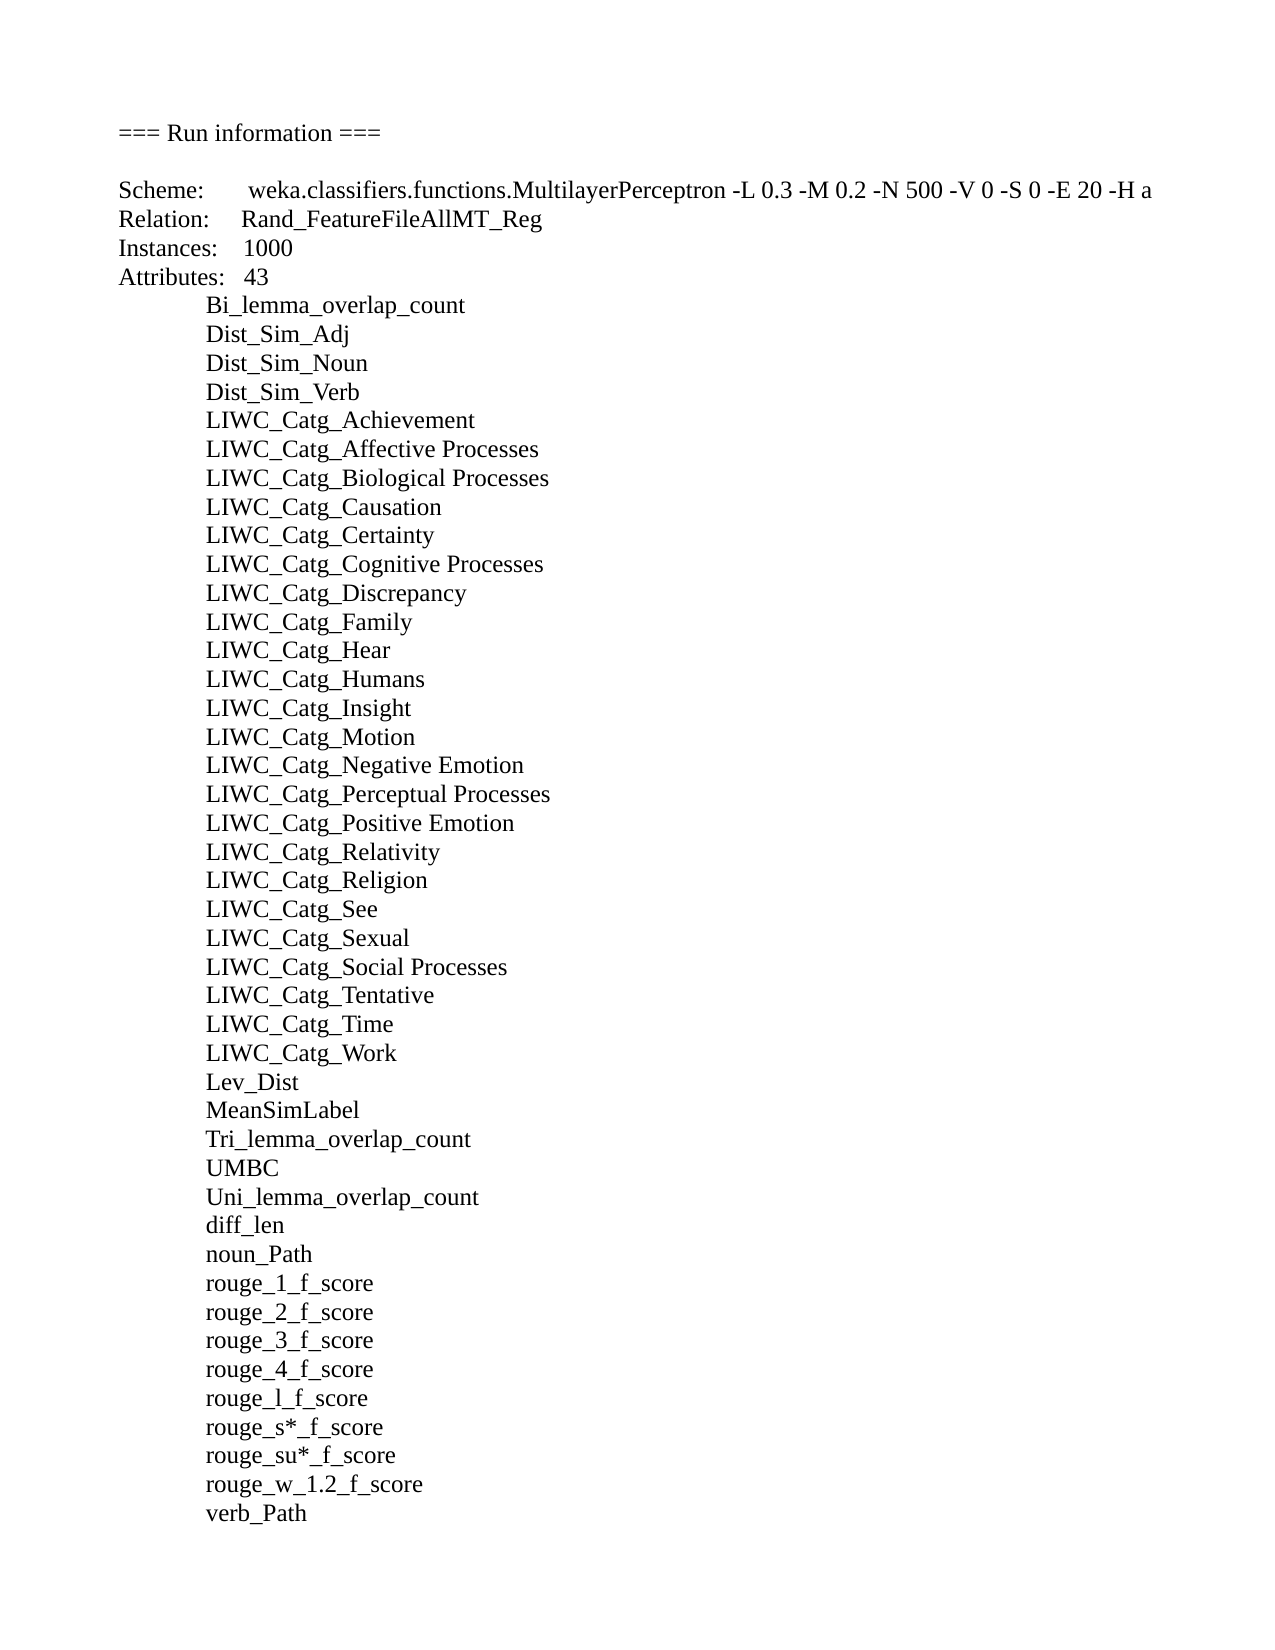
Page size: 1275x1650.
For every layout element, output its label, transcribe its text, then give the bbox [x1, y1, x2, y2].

text LIWC_Catg_Relativity [118, 837, 1157, 866]
text rouge_l_f_score [118, 1383, 1157, 1412]
text LIWC_Catg_Tentative [118, 981, 1157, 1009]
text Dist_Sim_Verb [118, 377, 1157, 406]
text verb_Path [118, 1498, 1157, 1527]
text UMBC [118, 1153, 1157, 1182]
text LIWC_Catg_Hear [118, 636, 1157, 664]
text LIWC_Catg_Achievement [118, 406, 1157, 434]
text rouge_w_1.2_f_score [118, 1469, 1157, 1498]
text Bi_lemma_overlap_count [118, 291, 1157, 319]
text LIWC_Catg_Certainty [118, 521, 1157, 549]
text Instances: 1000 [118, 233, 1157, 262]
text diff_len [118, 1211, 1157, 1239]
text rouge_1_f_score [118, 1268, 1157, 1297]
text LIWC_Catg_Humans [118, 664, 1157, 693]
text LIWC_Catg_Motion [118, 722, 1157, 751]
text Dist_Sim_Noun [118, 348, 1157, 377]
text LIWC_Catg_Family [118, 607, 1157, 636]
text LIWC_Catg_Positive Emotion [118, 808, 1157, 837]
text Tri_lemma_overlap_count [118, 1124, 1157, 1153]
text rouge_3_f_score [118, 1326, 1157, 1354]
text Dist_Sim_Adj [118, 319, 1157, 348]
text LIWC_Catg_See [118, 894, 1157, 923]
text LIWC_Catg_Work [118, 1038, 1157, 1067]
text LIWC_Catg_Cognitive Processes [118, 549, 1157, 578]
text rouge_2_f_score [118, 1297, 1157, 1326]
text LIWC_Catg_Discrepancy [118, 578, 1157, 607]
text LIWC_Catg_Social Processes [118, 952, 1157, 981]
text LIWC_Catg_Religion [118, 866, 1157, 894]
text LIWC_Catg_Sexual [118, 923, 1157, 952]
text LIWC_Catg_Insight [118, 693, 1157, 722]
text rouge_4_f_score [118, 1354, 1157, 1383]
text LIWC_Catg_Time [118, 1009, 1157, 1038]
text LIWC_Catg_Biological Processes [118, 463, 1157, 492]
text LIWC_Catg_Affective Processes [118, 434, 1157, 463]
text Scheme: weka.classifiers.functions.MultilayerPerceptron -L 0.3 -M 0.2 -N 500 -V 0 -S 0 -E 20 -H a [118, 176, 1157, 204]
text MeanSimLabel [118, 1096, 1157, 1124]
text LIWC_Catg_Negative Emotion [118, 751, 1157, 779]
text Uni_lemma_overlap_count [118, 1182, 1157, 1211]
text Lev_Dist [118, 1067, 1157, 1096]
text rouge_s*_f_score [118, 1412, 1157, 1441]
text === Run information === [118, 118, 1157, 147]
text Relation: Rand_FeatureFileAllMT_Reg [118, 204, 1157, 233]
text LIWC_Catg_Perceptual Processes [118, 779, 1157, 808]
text Attributes: 43 [118, 262, 1157, 291]
text LIWC_Catg_Causation [118, 492, 1157, 521]
text noun_Path [118, 1239, 1157, 1268]
text rouge_su*_f_score [118, 1441, 1157, 1469]
